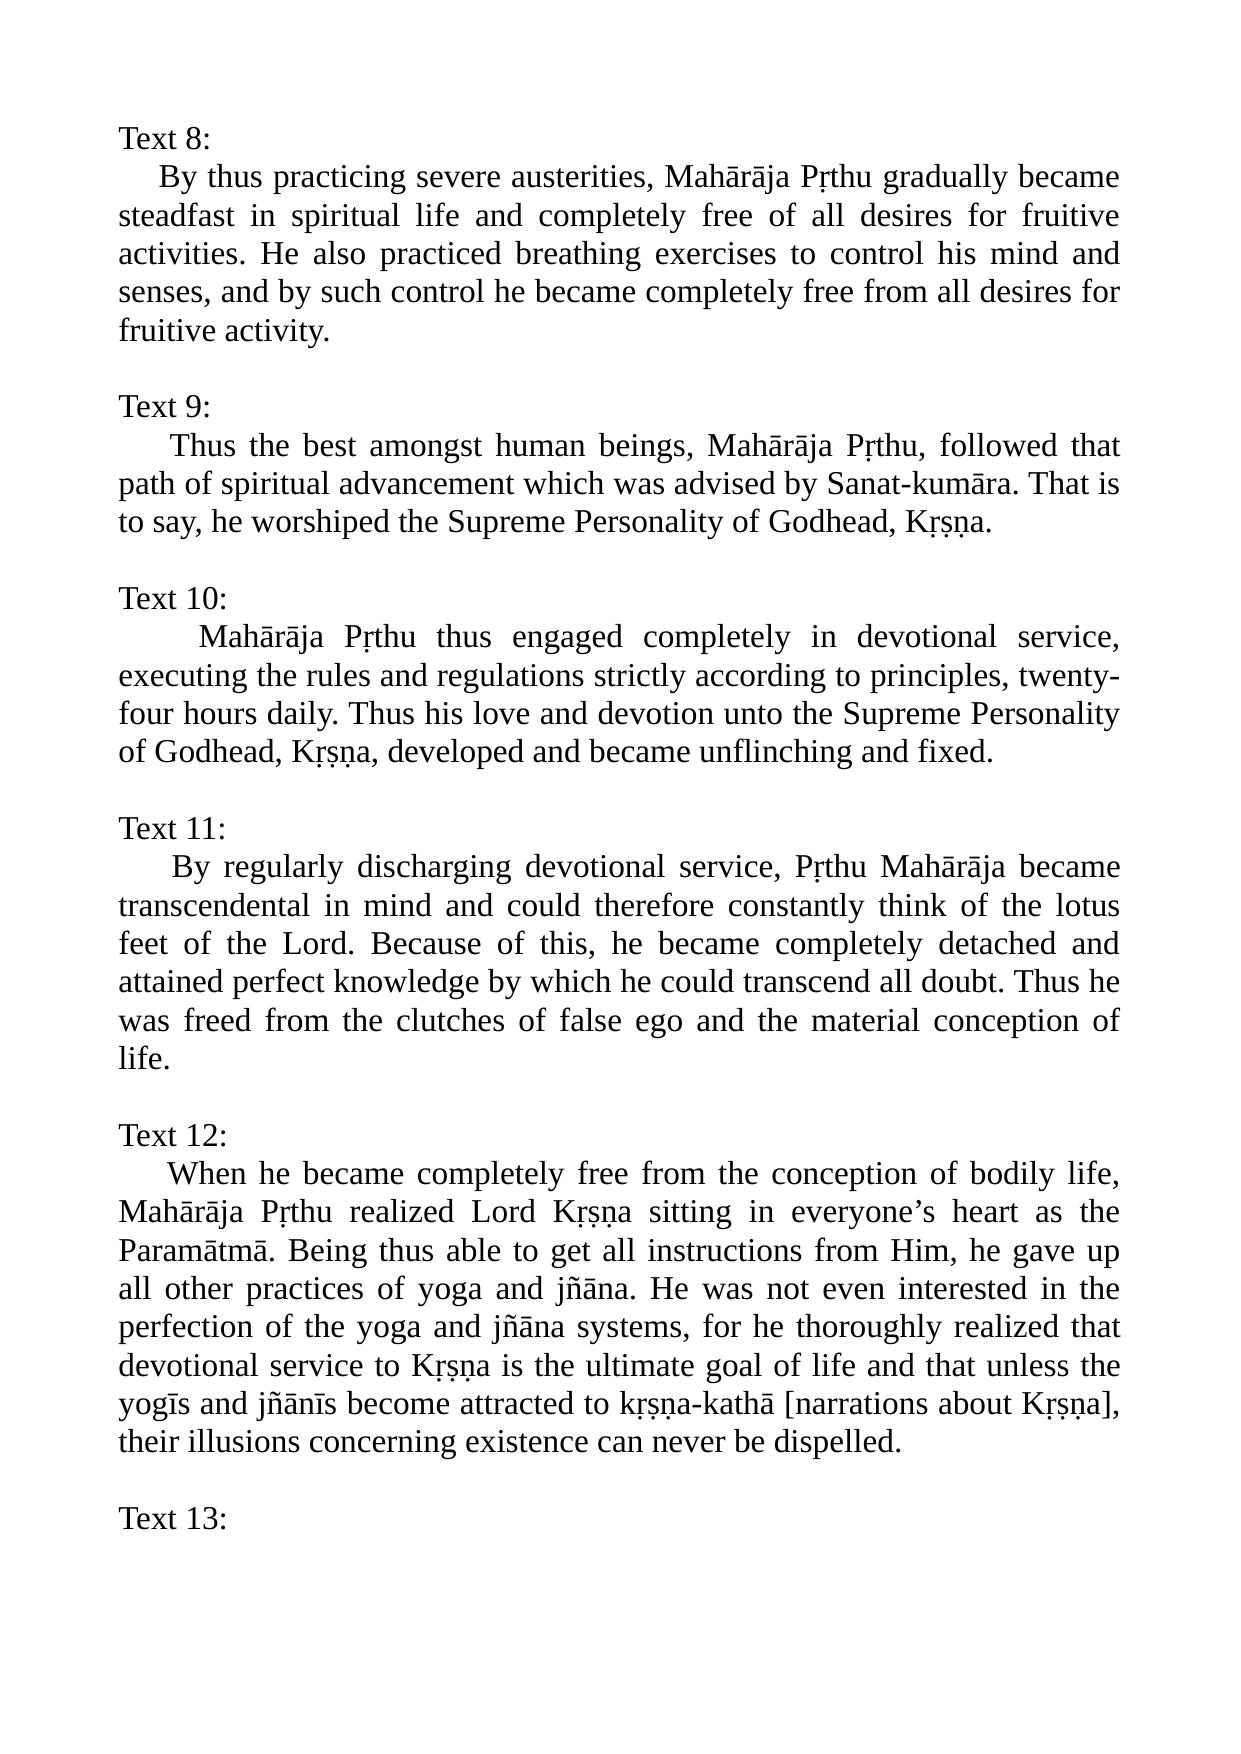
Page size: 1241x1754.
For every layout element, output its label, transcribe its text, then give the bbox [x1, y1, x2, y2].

text When he became completely free from the conception of bodily life, Mahārāja Pṛthu realized Lord Kṛṣṇa sitting in everyone’s heart as the Paramātmā. Being thus able to get all instructions from Him, he gave up all other practices of yoga and jñāna. He was not even interested in the perfection of the yoga and jñāna systems, for he thoroughly realized that devotional service to Kṛṣṇa is the ultimate goal of life and that unless the yogīs and jñānīs become attracted to kṛṣṇa-kathā [narrations about Kṛṣṇa], their illusions concerning existence can never be dispelled. [118, 1153, 1122, 1460]
text By regularly discharging devotional service, Pṛthu Mahārāja became transcendental in mind and could therefore constantly think of the lotus feet of the Lord. Because of this, he became completely detached and attained perfect knowledge by which he could transcend all doubt. Thus he was freed from the clutches of false ego and the material conception of life. [118, 846, 1122, 1076]
text Text 10: [118, 578, 1122, 616]
text Text 13: [118, 1498, 1122, 1536]
text Text 11: [118, 808, 1122, 846]
text Text 9: [118, 386, 1122, 425]
text Text 12: [118, 1115, 1122, 1153]
text By thus practicing severe austerities, Mahārāja Pṛthu gradually became steadfast in spiritual life and completely free of all desires for fruitive activities. He also practiced breathing exercises to control his mind and senses, and by such control he became completely free from all desires for fruitive activity. [118, 156, 1122, 348]
text Text 8: [118, 118, 1122, 156]
text Mahārāja Pṛthu thus engaged completely in devotional service, executing the rules and regulations strictly according to principles, twenty-four hours daily. Thus his love and devotion unto the Supreme Personality of Godhead, Kṛṣṇa, developed and became unflinching and fixed. [118, 616, 1122, 770]
text Thus the best amongst human beings, Mahārāja Pṛthu, followed that path of spiritual advancement which was advised by Sanat-kumāra. That is to say, he worshiped the Supreme Personality of Godhead, Kṛṣṇa. [118, 425, 1122, 540]
